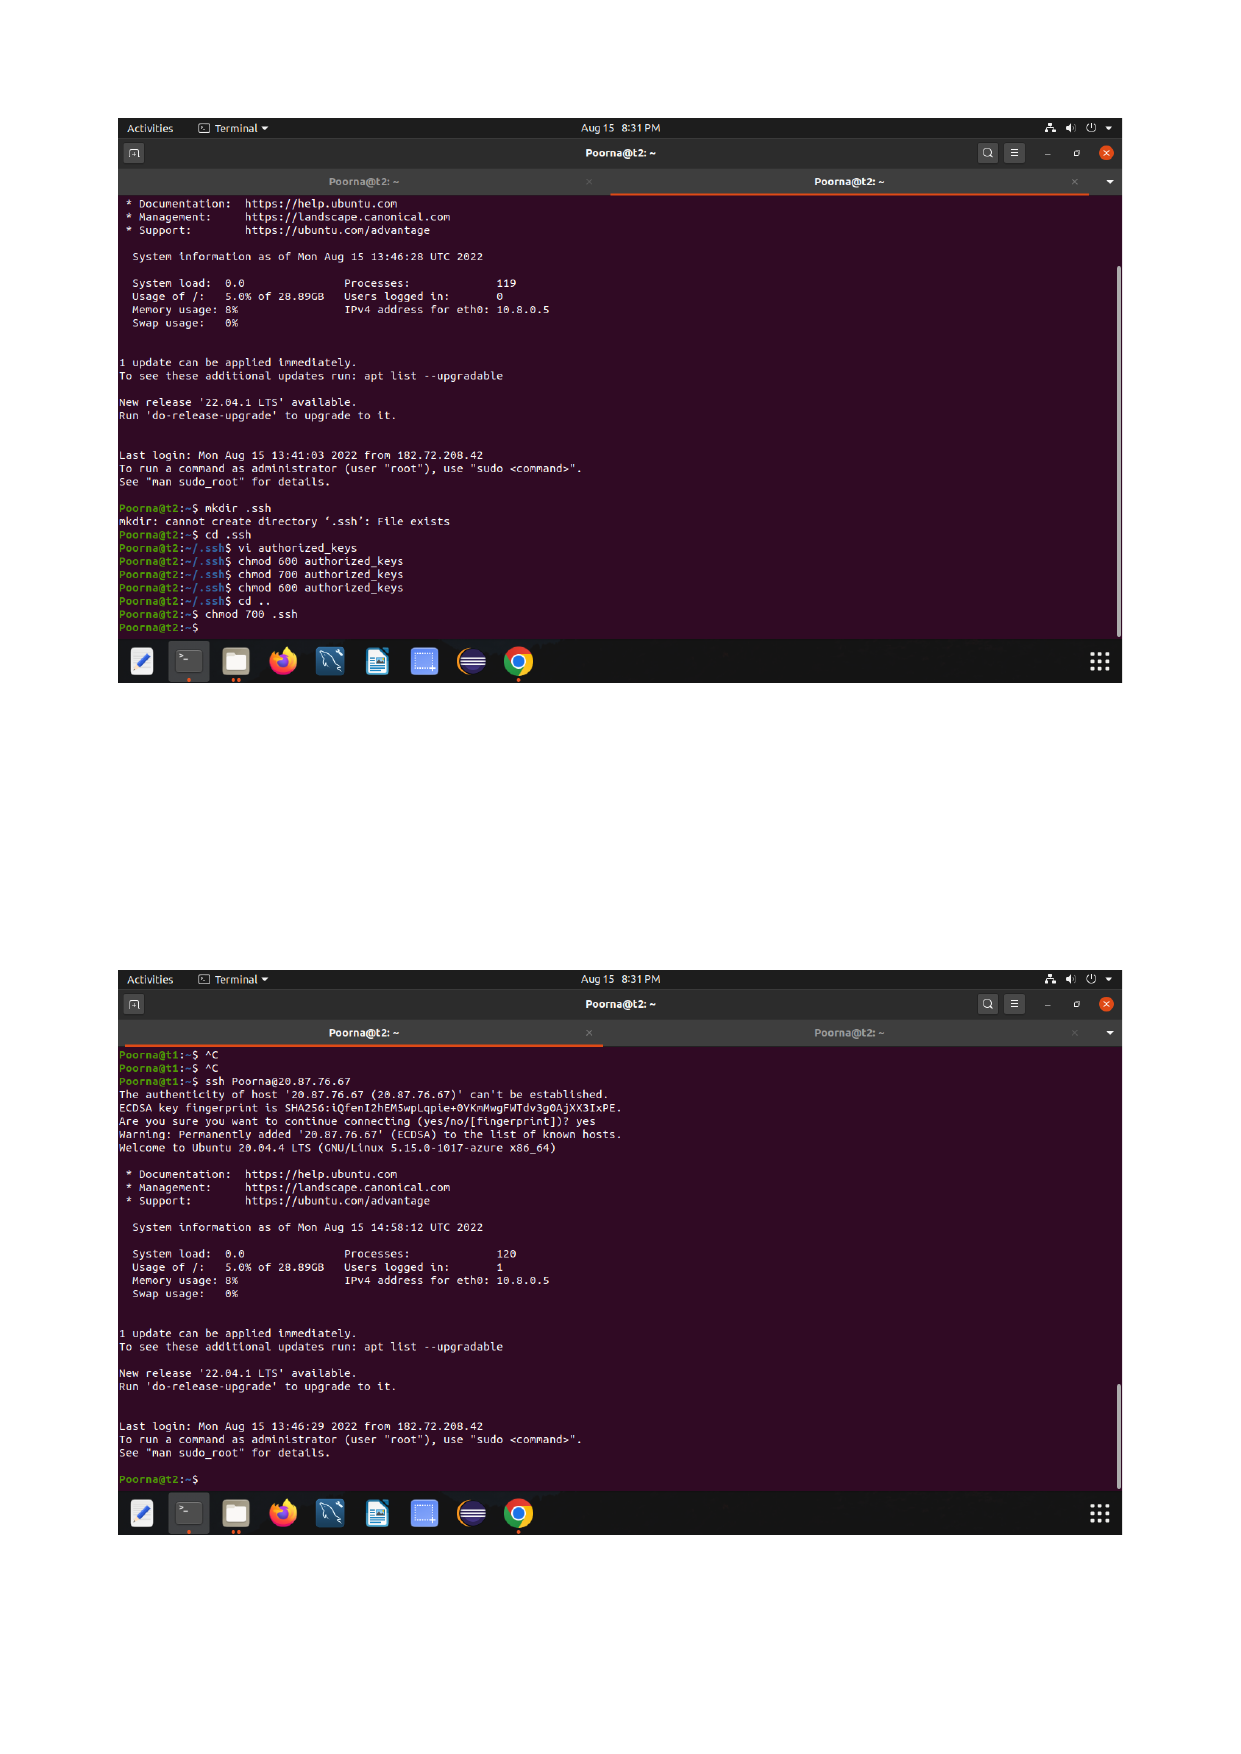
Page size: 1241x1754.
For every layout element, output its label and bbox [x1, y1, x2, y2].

picture [118, 970, 1123, 1535]
picture [118, 118, 1123, 683]
